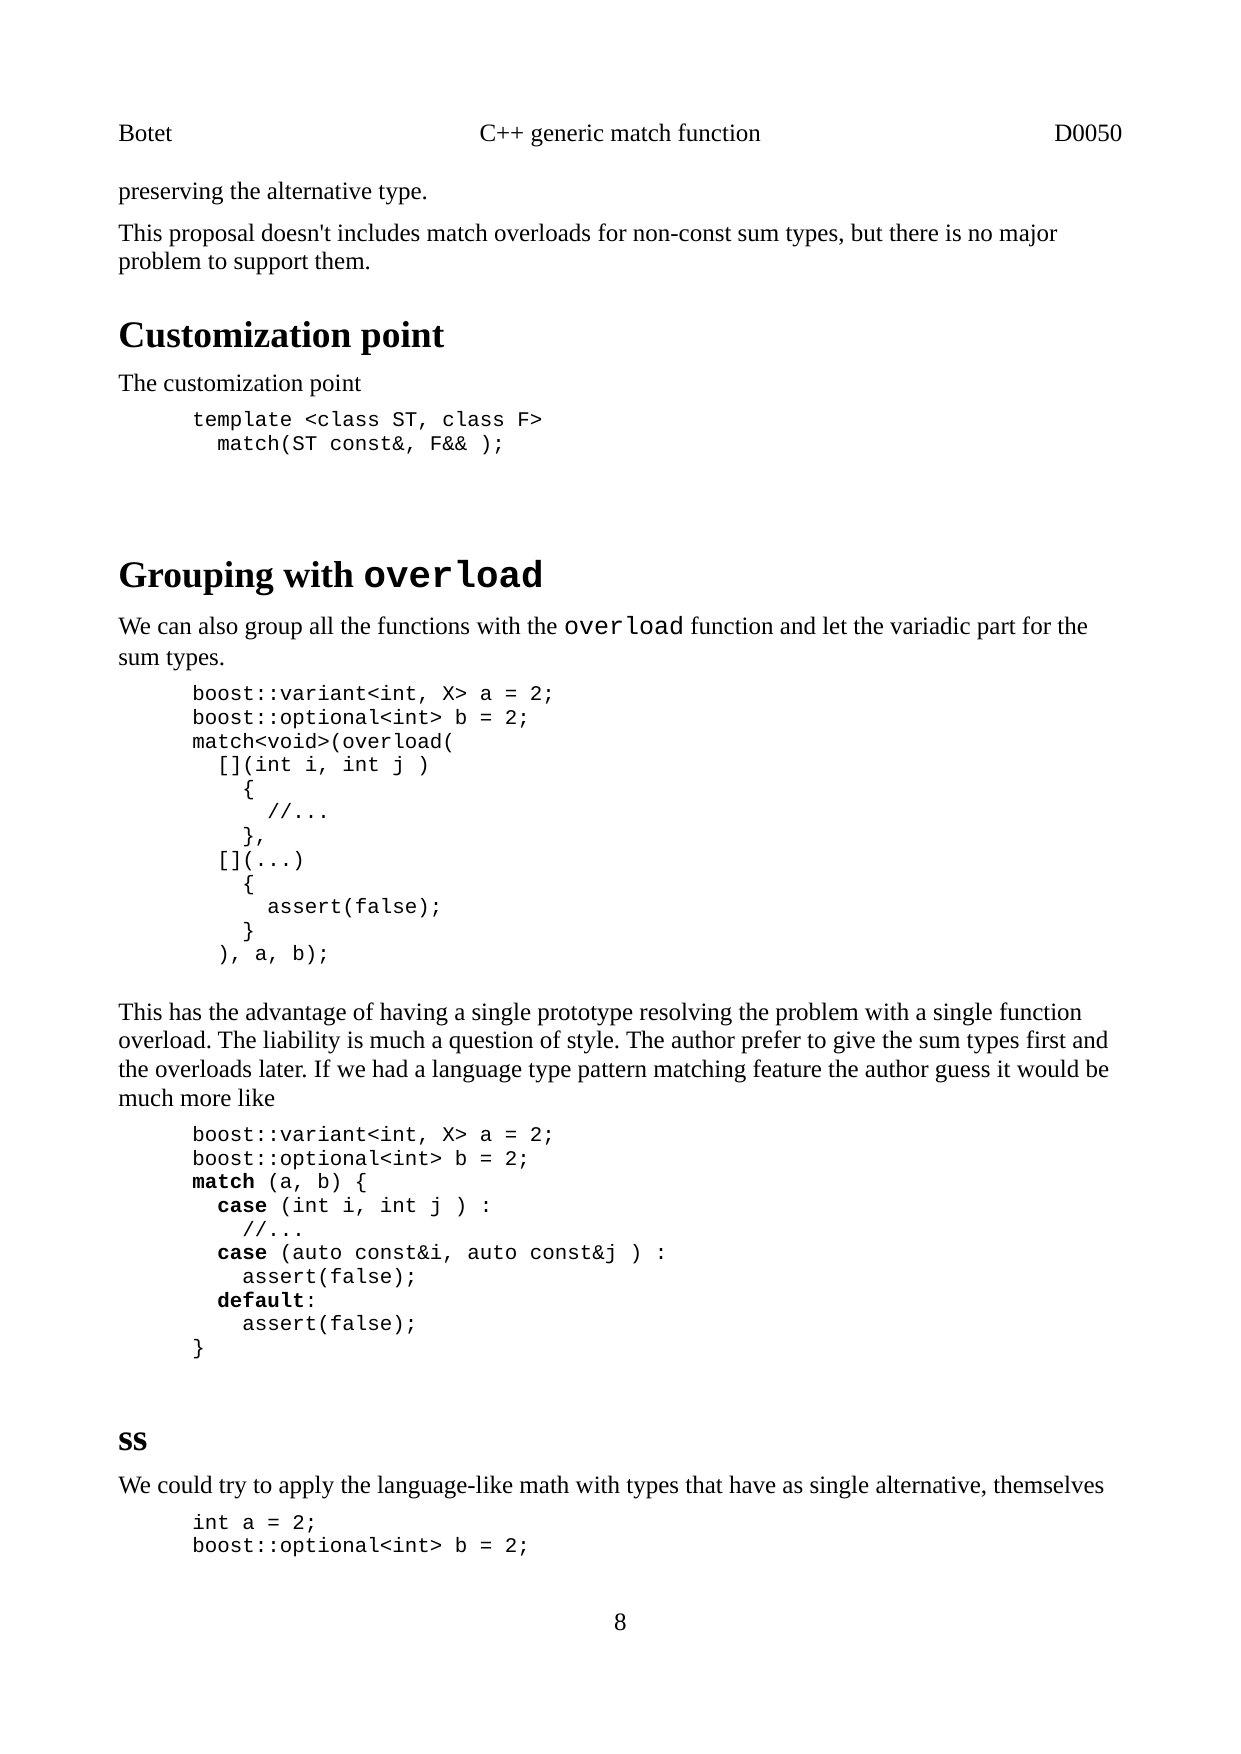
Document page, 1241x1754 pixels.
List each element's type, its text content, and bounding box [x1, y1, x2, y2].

text This proposal doesn't includes match overloads for non-const sum types, but there is no major problem to support them. [118, 218, 1122, 275]
text We can also group all the functions with the overload function and let the variadic part for the sum types. [118, 611, 1122, 671]
text [](int i, int j ) [192, 754, 1122, 778]
text int a = 2; [192, 1512, 1122, 1536]
text match<void>(overload( [192, 731, 1122, 754]
text This has the advantage of having a single prototype resolving the problem with a single function overload. The liability is much a question of style. The author prefer to give the sum types first and the overloads later. If we had a language type pattern matching feature the author guess it would be much more like [118, 997, 1122, 1112]
text case (int i, int j ) : [192, 1195, 1122, 1219]
text boost::optional<int> b = 2; [192, 1148, 1122, 1171]
subtitle ss [118, 1415, 1122, 1458]
text } [192, 1337, 1122, 1361]
subtitle Grouping with overload [118, 552, 1122, 599]
text boost::variant<int, X> a = 2; [192, 1124, 1122, 1148]
text //... [192, 802, 1122, 825]
text template <class ST, class F> [192, 409, 1122, 433]
text }, [192, 825, 1122, 849]
text boost::optional<int> b = 2; [192, 1536, 1122, 1559]
text assert(false); [192, 1266, 1122, 1289]
subtitle Customization point [118, 313, 1122, 356]
text [](...) [192, 849, 1122, 872]
text { [192, 872, 1122, 896]
text match(ST const&, F&& ); [192, 433, 1122, 457]
text { [192, 778, 1122, 802]
text preserving the alternative type. [118, 176, 1122, 205]
text //... [192, 1219, 1122, 1242]
text ), a, b); [192, 943, 1122, 967]
text assert(false); [192, 896, 1122, 920]
text The customization point [118, 368, 1122, 397]
text default: [192, 1289, 1122, 1313]
text We could try to apply the language-like math with types that have as single alternative, themselves [118, 1471, 1122, 1499]
text match (a, b) { [192, 1171, 1122, 1195]
text assert(false); [192, 1313, 1122, 1337]
text boost::optional<int> b = 2; [192, 707, 1122, 731]
text boost::variant<int, X> a = 2; [192, 683, 1122, 707]
text } [192, 920, 1122, 943]
text case (auto const&i, auto const&j ) : [192, 1242, 1122, 1266]
